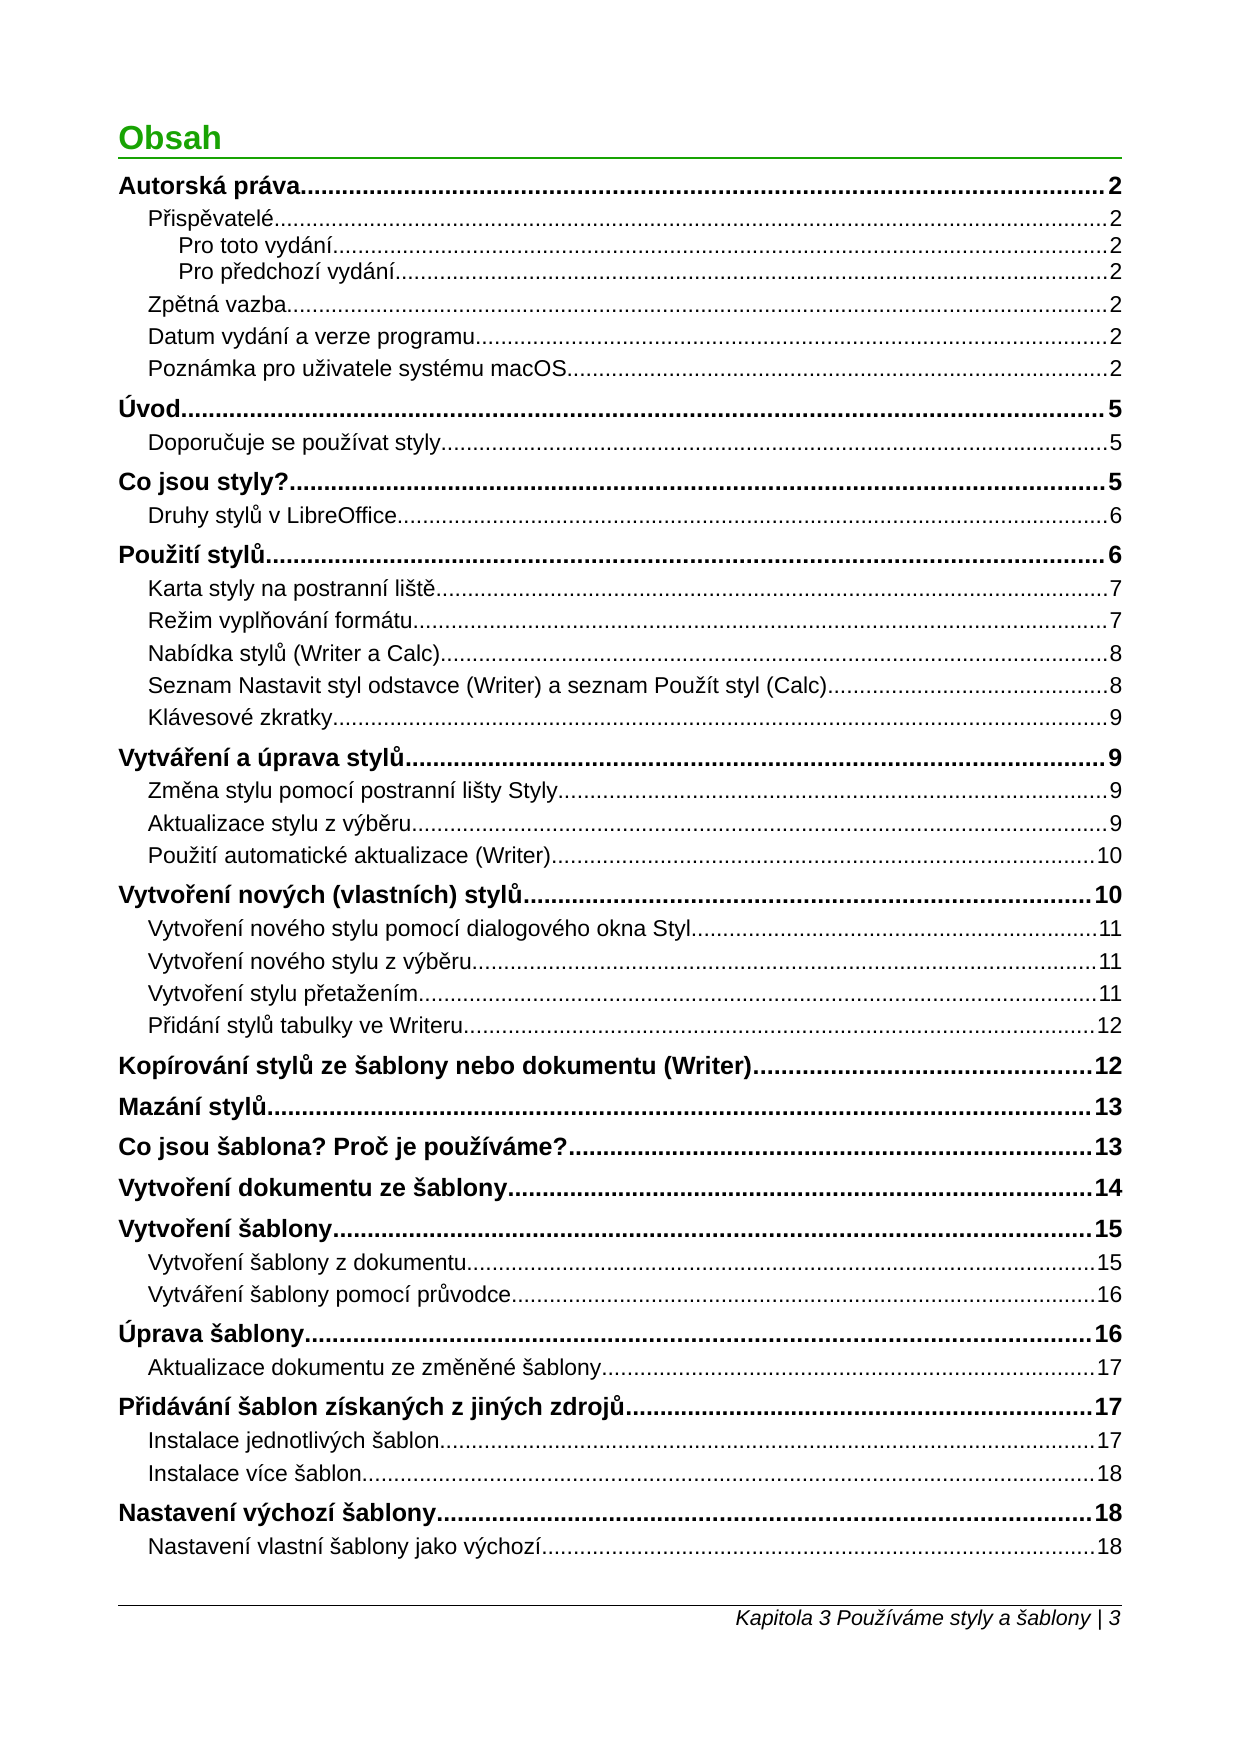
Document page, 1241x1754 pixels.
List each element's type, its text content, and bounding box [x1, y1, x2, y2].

text Aktualizace stylu z výběru 9 [148, 810, 1122, 836]
text Vytvoření šablony 15 [118, 1214, 1122, 1242]
text Poznámka pro uživatele systému macOS 2 [148, 355, 1122, 382]
text Mazání stylů 13 [118, 1092, 1122, 1120]
text Doporučuje se používat styly 5 [148, 428, 1122, 455]
text Zpětná vazba 2 [148, 291, 1122, 317]
text Vytváření a úprava stylů 9 [118, 743, 1122, 771]
text Aktualizace dokumentu ze změněné šablony 17 [148, 1354, 1122, 1380]
text Přidávání šablon získaných z jiných zdrojů 17 [118, 1392, 1122, 1421]
text Instalace jednotlivých šablon 17 [148, 1427, 1122, 1453]
text Přispěvatelé 2 [148, 205, 1122, 232]
text Vytváření šablony pomocí průvodce 16 [148, 1281, 1122, 1307]
text Přidání stylů tabulky ve Writeru 12 [148, 1012, 1122, 1039]
text Vytvoření dokumentu ze šablony 14 [118, 1173, 1122, 1202]
text Nastavení výchozí šablony 18 [118, 1498, 1122, 1527]
text Změna stylu pomocí postranní lišty Styly 9 [148, 777, 1122, 804]
text Instalace více šablon 18 [148, 1459, 1122, 1486]
text Vytvoření nového stylu pomocí dialogového okna Styl 11 [148, 915, 1122, 942]
text Režim vyplňování formátu 7 [148, 607, 1122, 633]
text Použití automatické aktualizace (Writer) 10 [148, 842, 1122, 868]
text Kopírování stylů ze šablony nebo dokumentu (Writer) 12 [118, 1051, 1122, 1079]
text Použití stylů 6 [118, 540, 1122, 569]
text Datum vydání a verze programu 2 [148, 323, 1122, 349]
text Úvod 5 [118, 394, 1122, 422]
text Co jsou šablona? Proč je používáme? 13 [118, 1132, 1122, 1161]
text Klávesové zkratky 9 [148, 704, 1122, 731]
text Vytvoření stylu přetažením 11 [148, 980, 1122, 1006]
text Nastavení vlastní šablony jako výchozí 18 [148, 1533, 1122, 1559]
text Seznam Nastavit styl odstavce (Writer) a seznam Použít styl (Calc) 8 [148, 672, 1122, 698]
text Nabídka stylů (Writer a Calc) 8 [148, 639, 1122, 666]
text Pro předchozí vydání 2 [178, 258, 1122, 284]
text Co jsou styly? 5 [118, 467, 1122, 496]
text Pro toto vydání 2 [178, 232, 1122, 258]
text Vytvoření nových (vlastních) stylů 10 [118, 881, 1122, 909]
text Druhy stylů v LibreOffice 6 [148, 502, 1122, 528]
text Úprava šablony 16 [118, 1319, 1122, 1348]
text Vytvoření nového stylu z výběru 11 [148, 948, 1122, 974]
subtitle Obsah [118, 118, 1122, 157]
text Karta styly na postranní liště 7 [148, 575, 1122, 601]
text Vytvoření šablony z dokumentu 15 [148, 1248, 1122, 1275]
text Autorská práva 2 [118, 171, 1122, 199]
